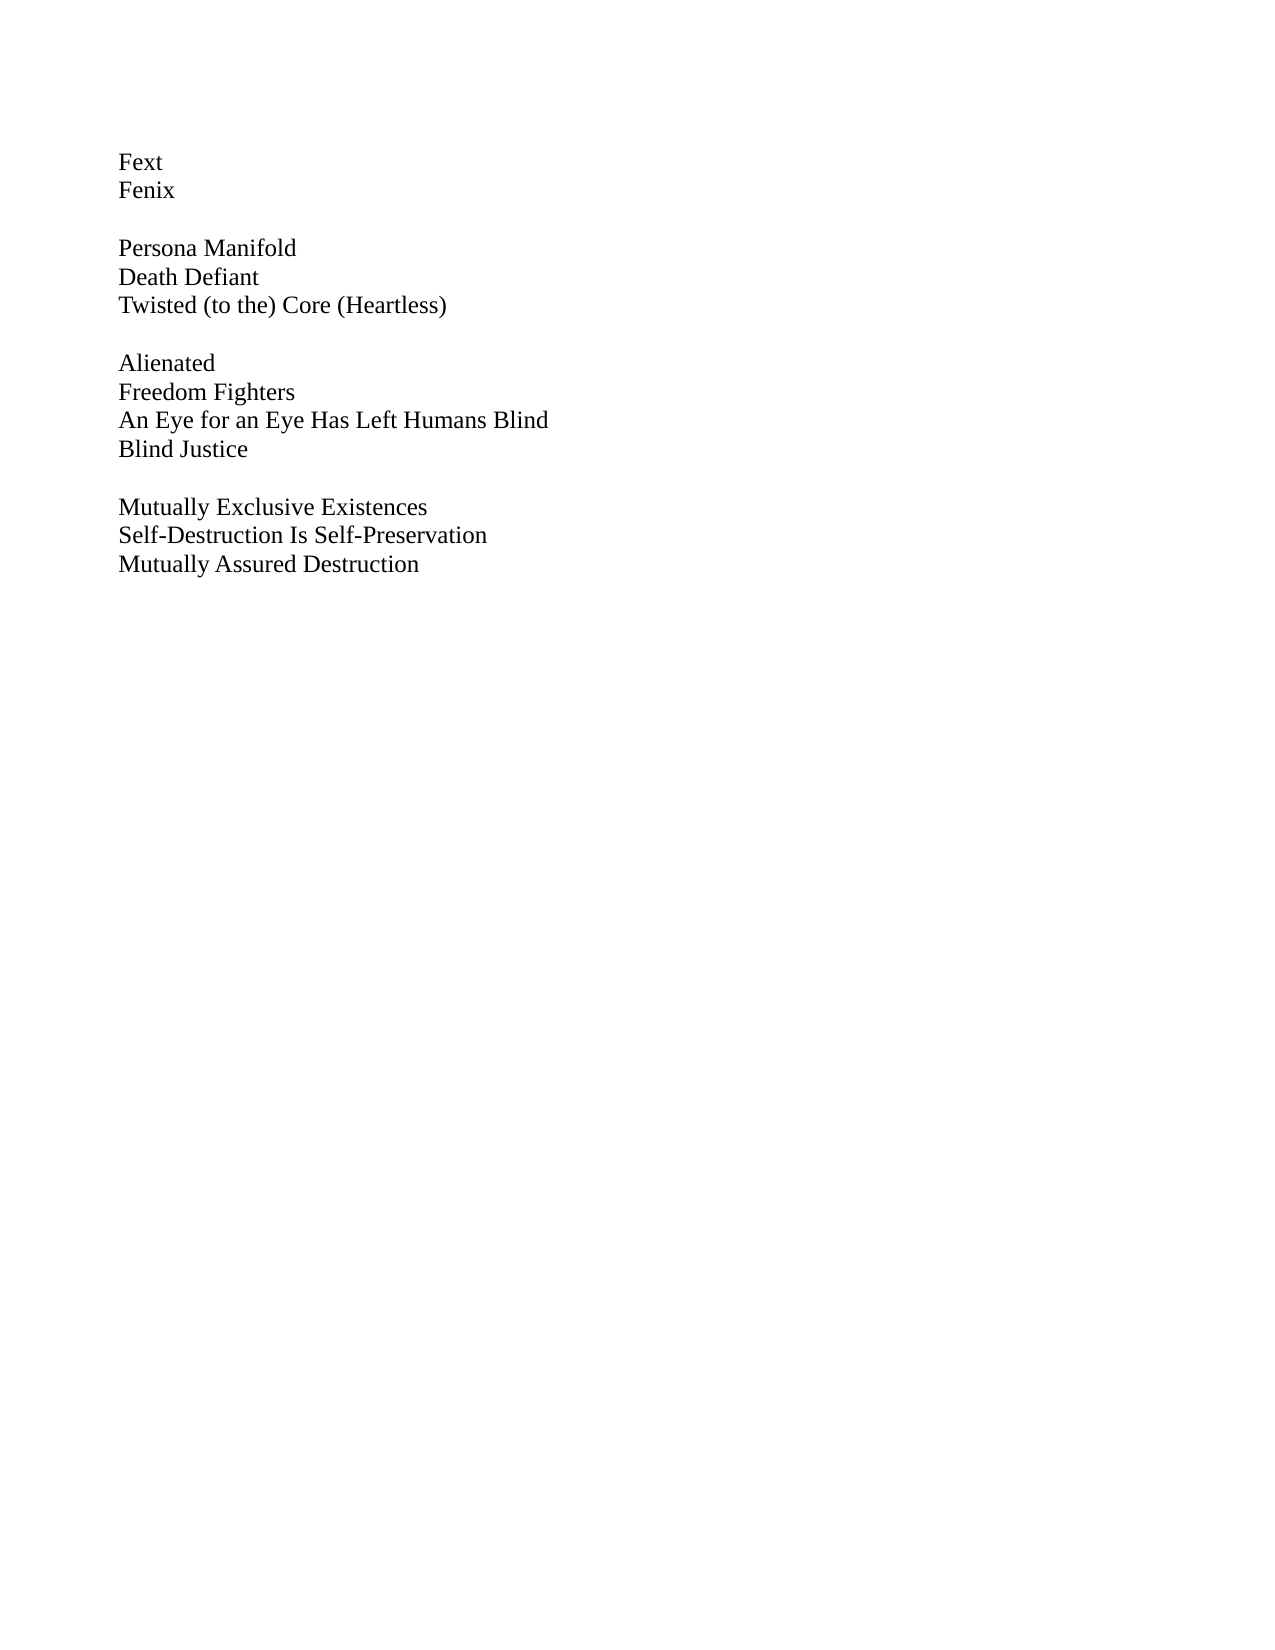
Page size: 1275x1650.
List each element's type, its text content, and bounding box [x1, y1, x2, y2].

text Mutually Assured Destruction [118, 549, 1157, 578]
text Fext [118, 147, 1157, 176]
text Death Defiant [118, 262, 1157, 291]
text An Eye for an Eye Has Left Humans Blind [118, 406, 1157, 434]
text Alienated [118, 348, 1157, 377]
text Twisted (to the) Core (Heartless) [118, 291, 1157, 319]
text Persona Manifold [118, 233, 1157, 262]
text Mutually Exclusive Existences [118, 492, 1157, 521]
text Blind Justice [118, 434, 1157, 463]
text Self-Destruction Is Self-Preservation [118, 521, 1157, 549]
text Fenix [118, 176, 1157, 204]
text Freedom Fighters [118, 377, 1157, 406]
